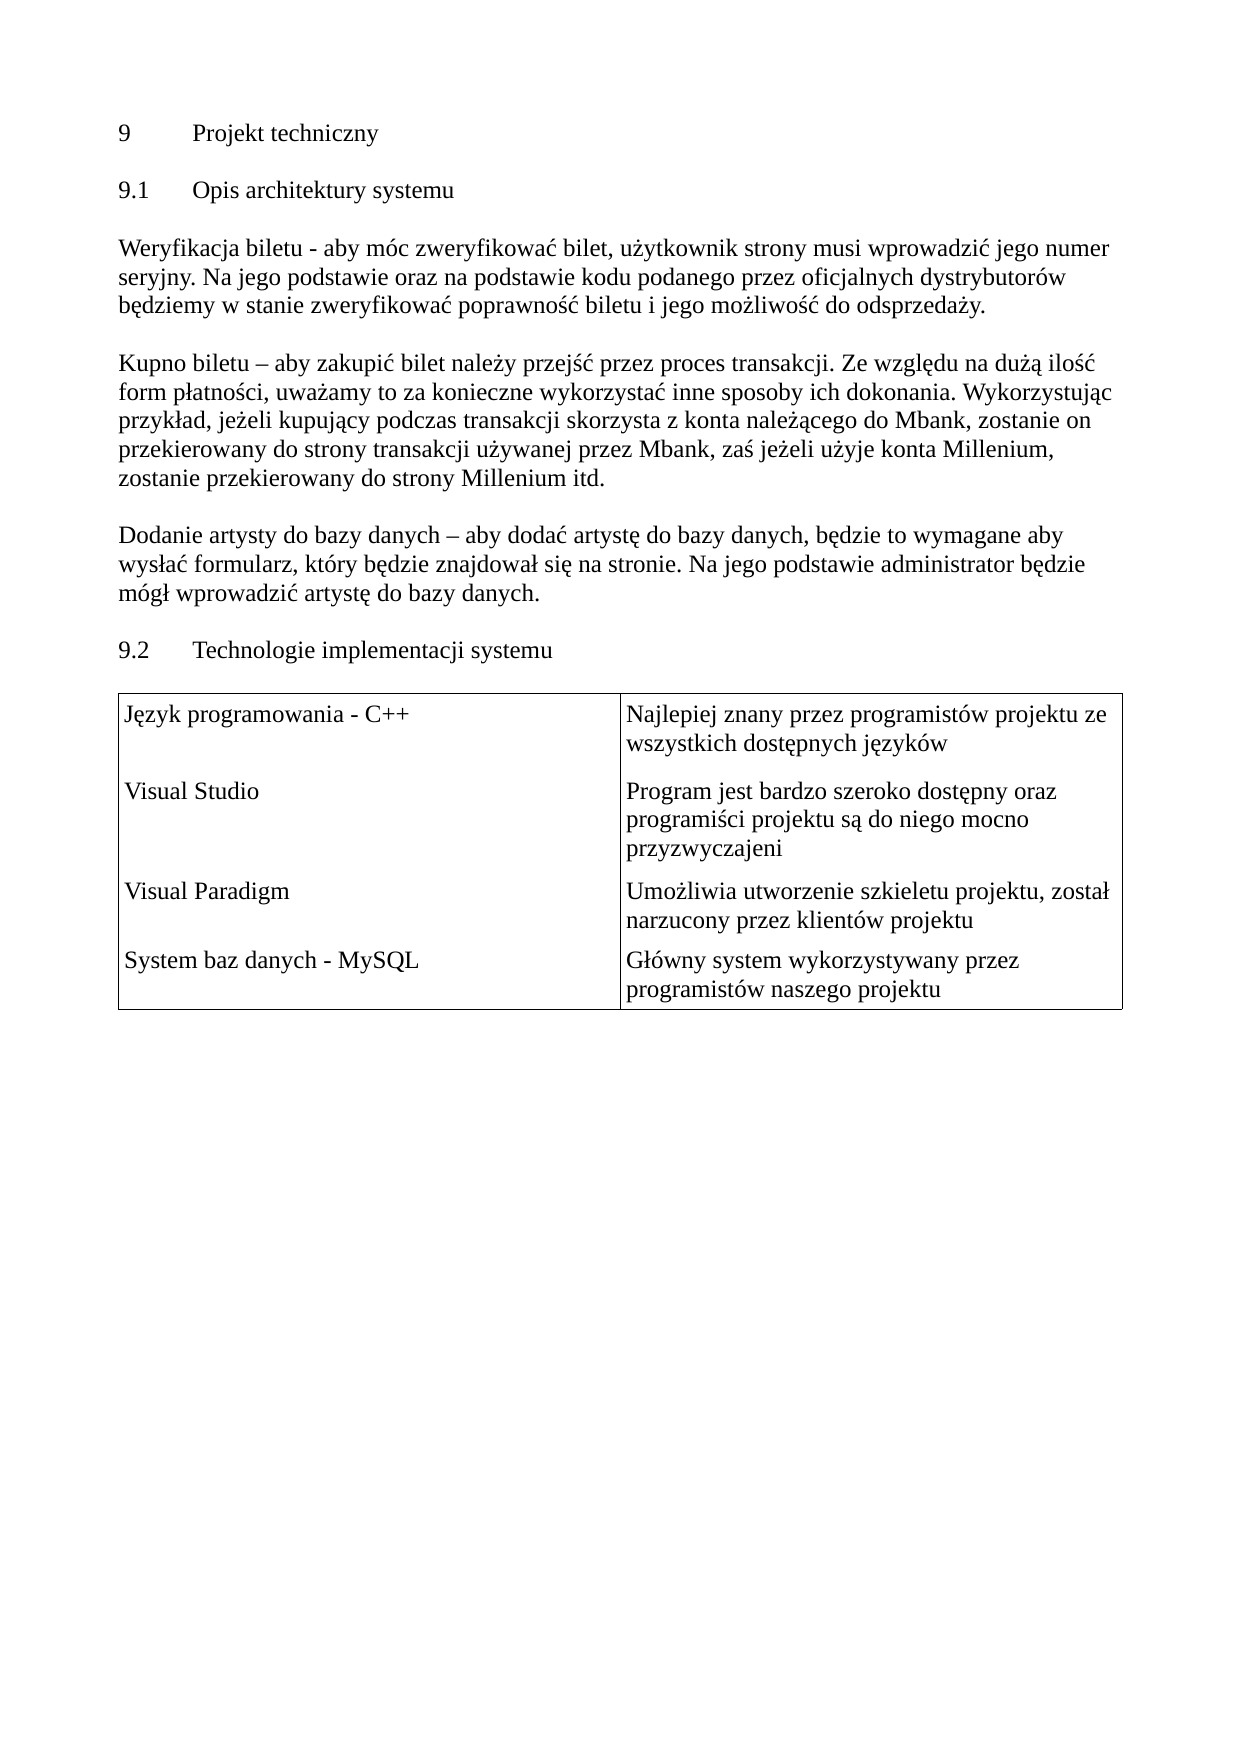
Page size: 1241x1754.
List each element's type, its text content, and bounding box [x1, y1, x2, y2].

table_header Najlepiej znany przez programistów projektu ze wszystkich dostępnych języków [621, 694, 1122, 770]
table_header Język programowania - C++ [119, 694, 620, 770]
table_cell Umożliwia utworzenie szkieletu projektu, został narzucony przez klientów projektu [621, 871, 1122, 939]
table_cell System baz danych - MySQL [119, 940, 620, 1008]
text 9.2 Technologie implementacji systemu [118, 636, 1122, 664]
table_cell Visual Studio [119, 770, 620, 871]
text Kupno biletu – aby zakupić bilet należy przejść przez proces transakcji. Ze względu na dużą ilość form płatności, uważamy to za konieczne wykorzystać inne sposoby ich dokonania. Wykorzystując przykład, jeżeli kupujący podczas transakcji skorzysta z konta należącego do Mbank, zostanie on przekierowany do strony transakcji używanej przez Mbank, zaś jeżeli użyje konta Millenium, zostanie przekierowany do strony Millenium itd. [118, 348, 1122, 492]
table_cell Visual Paradigm [119, 871, 620, 939]
table_cell Główny system wykorzystywany przez programistów naszego projektu [621, 940, 1122, 1008]
text 9.1 Opis architektury systemu [118, 176, 1122, 204]
text Weryfikacja biletu - aby móc zweryfikować bilet, użytkownik strony musi wprowadzić jego numer seryjny. Na jego podstawie oraz na podstawie kodu podanego przez oficjalnych dystrybutorów będziemy w stanie zweryfikować poprawność biletu i jego możliwość do odsprzedaży. [118, 233, 1122, 319]
text Dodanie artysty do bazy danych – aby dodać artystę do bazy danych, będzie to wymagane aby wysłać formularz, który będzie znajdował się na stronie. Na jego podstawie administrator będzie mógł wprowadzić artystę do bazy danych. [118, 521, 1122, 607]
table_cell Program jest bardzo szeroko dostępny oraz programiści projektu są do niego mocno przyzwyczajeni [621, 770, 1122, 871]
text 9 Projekt techniczny [118, 118, 1122, 147]
